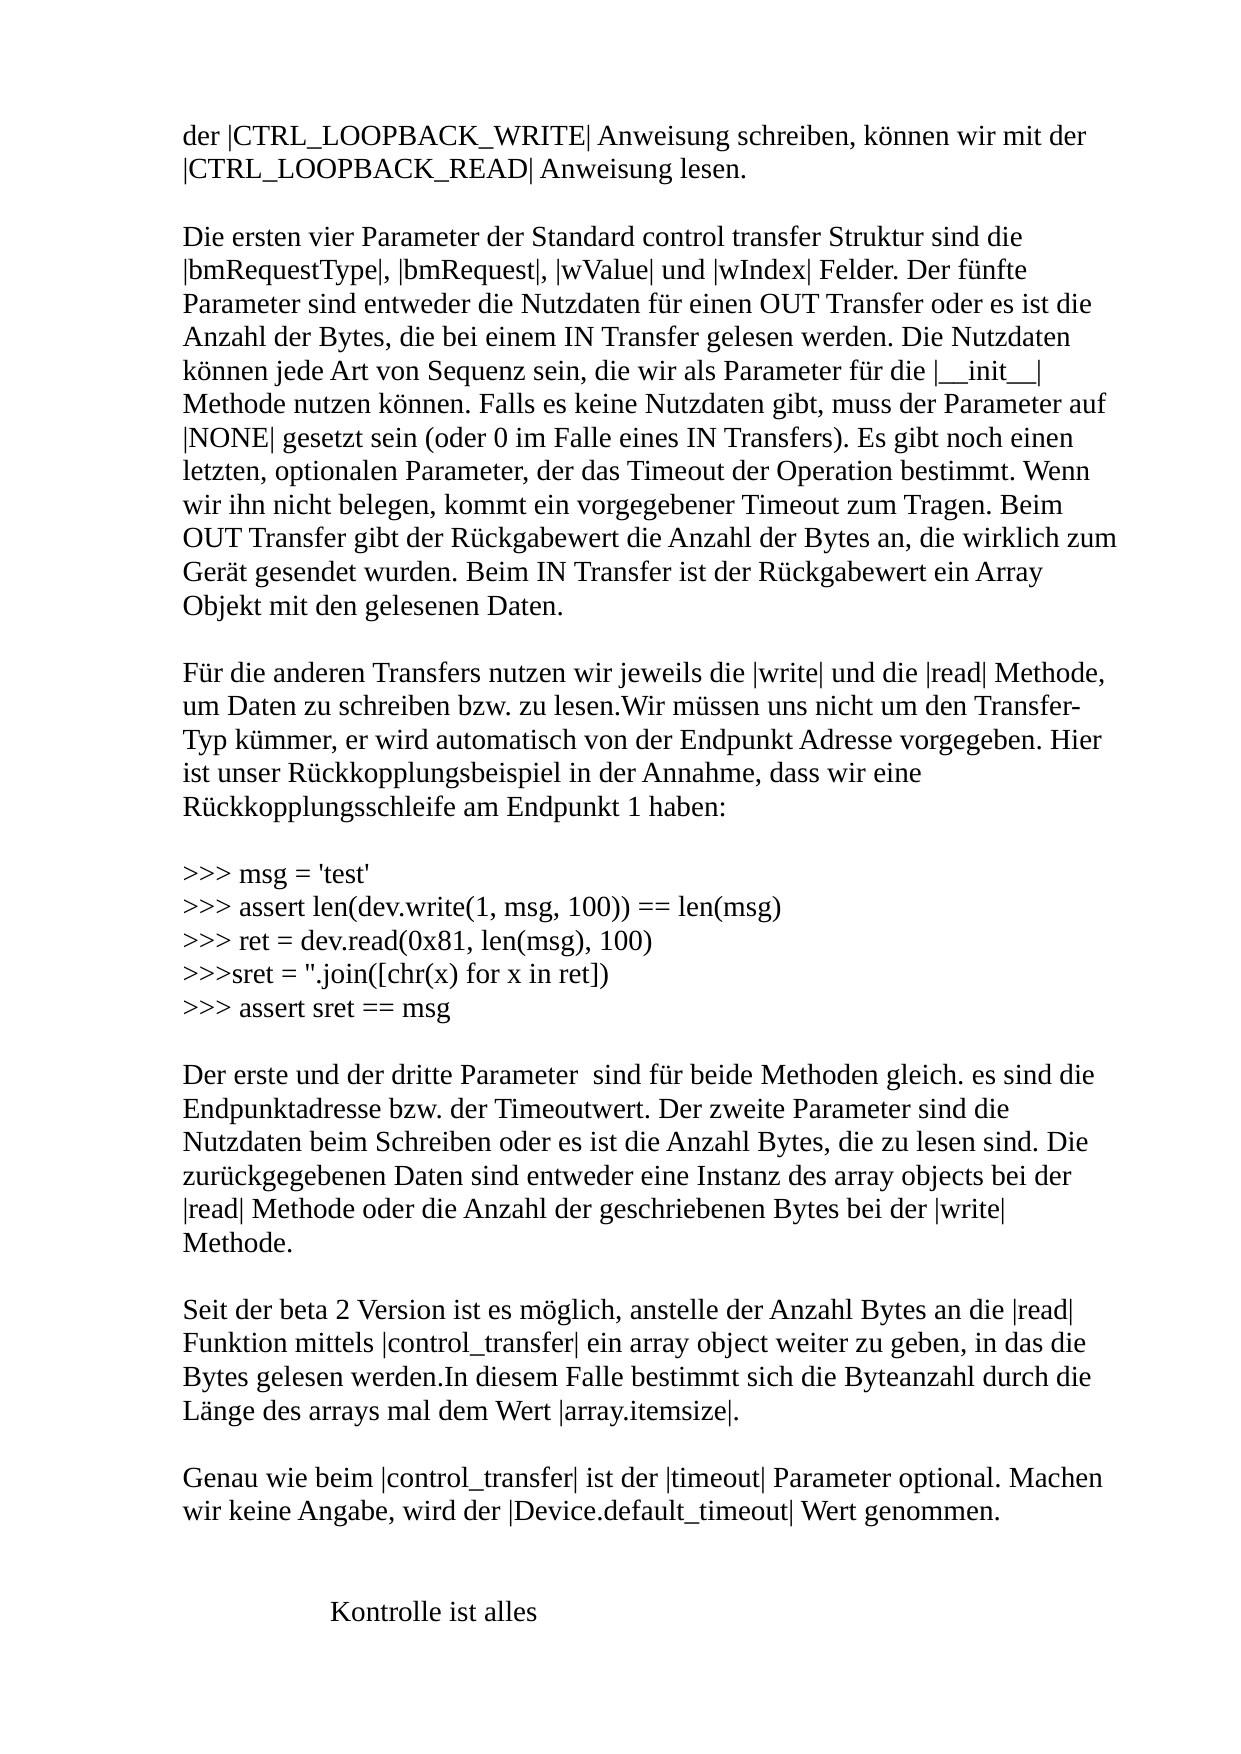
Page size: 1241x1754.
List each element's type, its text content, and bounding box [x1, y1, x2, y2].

text |bmRequestType|, |bmRequest|, |wValue| und |wIndex| Felder. Der fünfte Parameter sind entweder die Nutzdaten für einen OUT Transfer oder es ist die Anzahl der Bytes, die bei einem IN Transfer gelesen werden. Die Nutzdaten können jede Art von Sequenz sein, die wir als Parameter für die |__init__| Methode nutzen können. Falls es keine Nutzdaten gibt, muss der Parameter auf [182, 252, 1122, 420]
text Der erste und der dritte Parameter sind für beide Methoden gleich. es sind die Endpunktadresse bzw. der Timeoutwert. Der zweite Parameter sind die Nutzdaten beim Schreiben oder es ist die Anzahl Bytes, die zu lesen sind. Die zurückgegebenen Daten sind entweder eine Instanz des array objects bei der [182, 1057, 1122, 1191]
text |CTRL_LOOPBACK_READ| Anweisung lesen. [182, 152, 1122, 185]
text |NONE| gesetzt sein (oder 0 im Falle eines IN Transfers). Es gibt noch einen letzten, optionalen Parameter, der das Timeout der Operation bestimmt. Wenn wir ihn nicht belegen, kommt ein vorgegebener Timeout zum Tragen. Beim OUT Transfer gibt der Rückgabewert die Anzahl der Bytes an, die wirklich zum Gerät gesendet wurden. Beim IN Transfer ist der Rückgabewert ein Array Objekt mit den gelesenen Daten. [182, 420, 1122, 621]
text Seit der beta 2 Version ist es möglich, anstelle der Anzahl Bytes an die |read| Funktion mittels |control_transfer| ein array object weiter zu geben, in das die Bytes gelesen werden.In diesem Falle bestimmt sich die Byteanzahl durch die Länge des arrays mal dem Wert |array.itemsize|. [182, 1292, 1122, 1426]
text Kontrolle ist alles [182, 1594, 1122, 1627]
text >>>sret = ''.join([chr(x) for x in ret]) [182, 957, 1122, 990]
text Für die anderen Transfers nutzen wir jeweils die |write| und die |read| Methode, um Daten zu schreiben bzw. zu lesen.Wir müssen uns nicht um den Transfer-Typ kümmer, er wird automatisch von der Endpunkt Adresse vorgegeben. Hier ist unser Rückkopplungsbeispiel in der Annahme, dass wir eine Rückkopplungsschleife am Endpunkt 1 haben: [182, 655, 1122, 822]
text >>> assert len(dev.write(1, msg, 100)) == len(msg) [182, 889, 1122, 923]
text |read| Methode oder die Anzahl der geschriebenen Bytes bei der |write| Methode. [182, 1191, 1122, 1258]
text Die ersten vier Parameter der Standard control transfer Struktur sind die [182, 219, 1122, 252]
text >>> ret = dev.read(0x81, len(msg), 100) [182, 923, 1122, 957]
text der |CTRL_LOOPBACK_WRITE| Anweisung schreiben, können wir mit der [182, 118, 1122, 152]
text Genau wie beim |control_transfer| ist der |timeout| Parameter optional. Machen wir keine Angabe, wird der |Device.default_timeout| Wert genommen. [182, 1460, 1122, 1527]
text >>> assert sret == msg [182, 990, 1122, 1024]
text >>> msg = 'test' [182, 856, 1122, 889]
